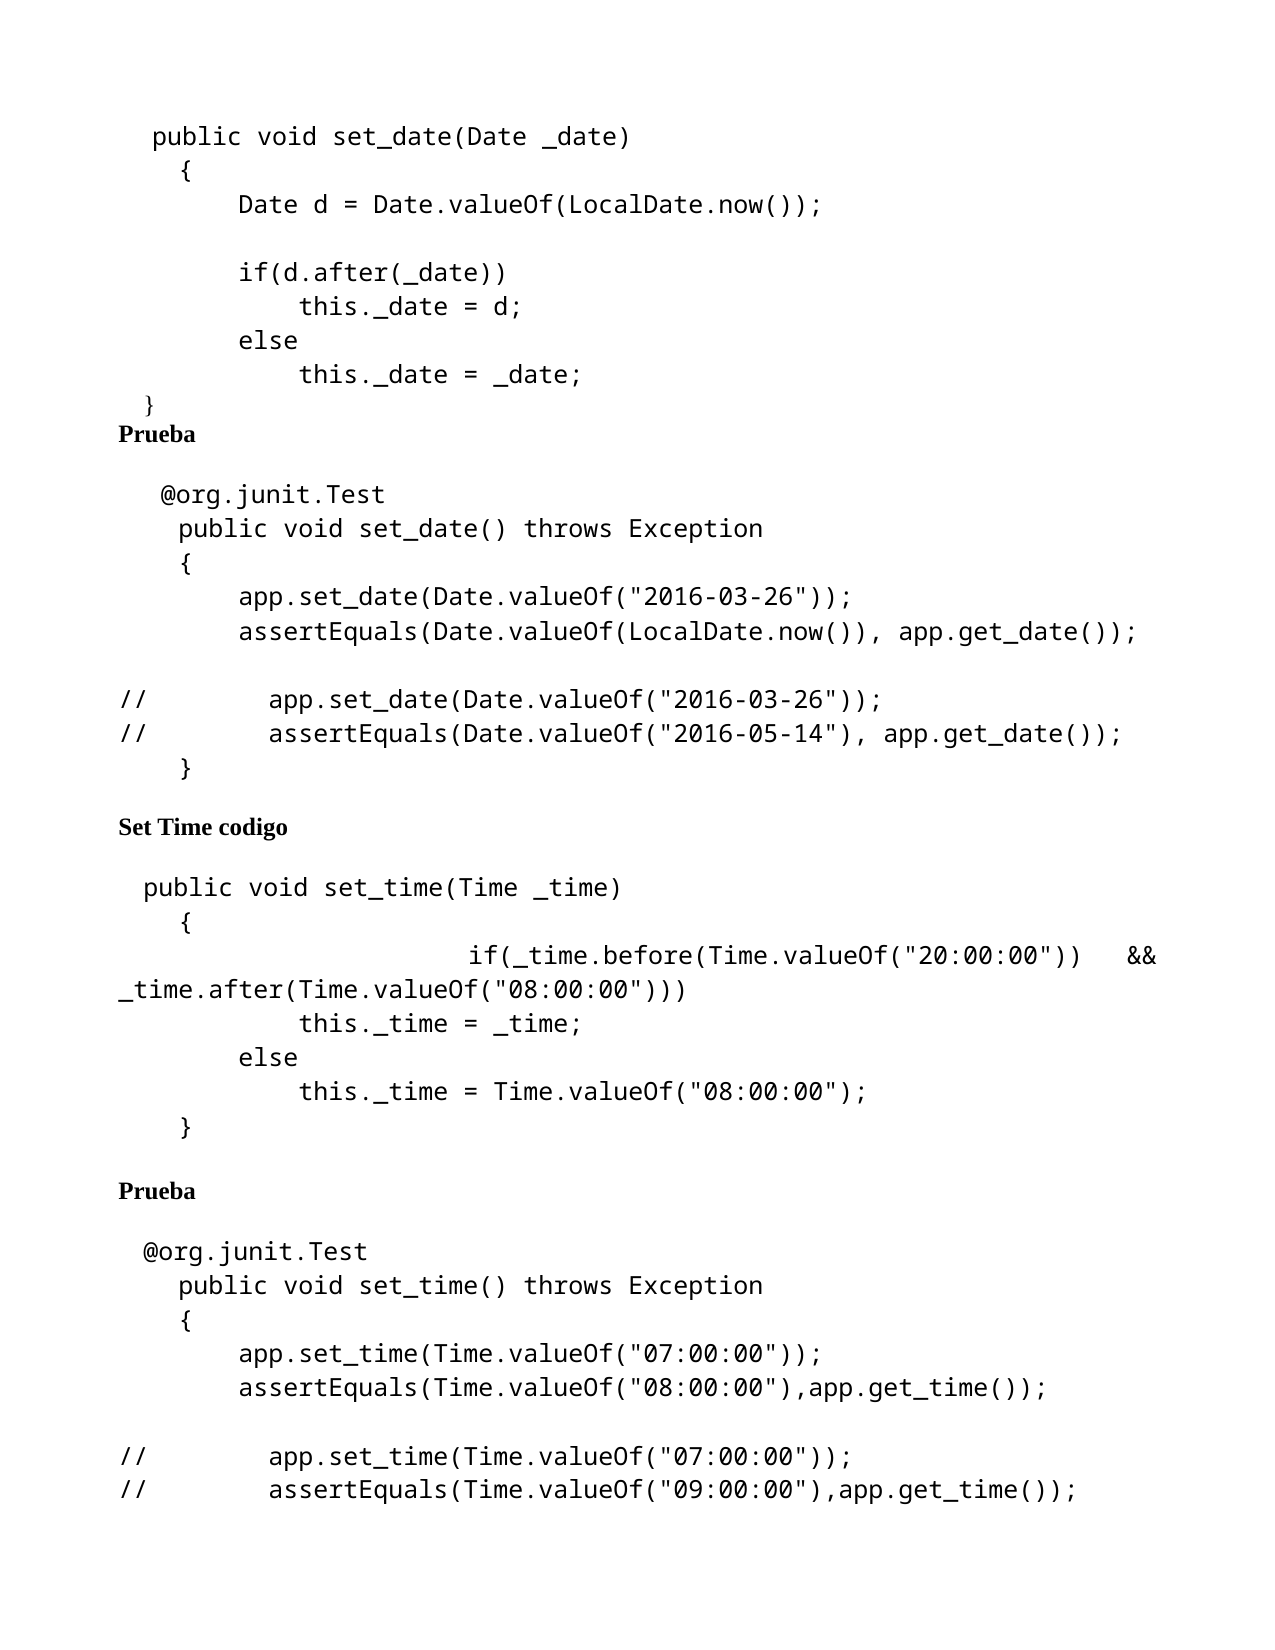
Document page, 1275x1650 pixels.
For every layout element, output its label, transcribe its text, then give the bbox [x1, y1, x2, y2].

text // app.set_time(Time.valueOf("07:00:00")); [118, 1438, 1157, 1472]
text public void set_time() throws Exception [118, 1268, 1157, 1302]
text Prueba [118, 1176, 1157, 1205]
text public void set_date() throws Exception [118, 511, 1157, 545]
text if(_time.before(Time.valueOf("20:00:00")) && _time.after(Time.valueOf("08:00:00"))) [118, 938, 1157, 1006]
text { [118, 545, 1157, 579]
text Set Time codigo [118, 812, 1157, 841]
text public void set_time(Time _time) [118, 870, 1157, 904]
text assertEquals(Time.valueOf("08:00:00"),app.get_time()); [118, 1370, 1157, 1404]
text { [118, 152, 1157, 186]
text } [118, 391, 1157, 419]
text else [118, 322, 1157, 357]
text } [118, 1108, 1157, 1142]
text // assertEquals(Time.valueOf("09:00:00"),app.get_time()); [118, 1472, 1157, 1506]
text @org.junit.Test [118, 1234, 1157, 1268]
text Prueba [118, 419, 1157, 448]
text if(d.after(_date)) [118, 254, 1157, 288]
text this._date = d; [118, 288, 1157, 322]
text // app.set_date(Date.valueOf("2016-03-26")); [118, 681, 1157, 715]
text { [118, 904, 1157, 938]
text @org.junit.Test [118, 477, 1157, 511]
text public void set_date(Date _date) [118, 118, 1157, 152]
text Date d = Date.valueOf(LocalDate.now()); [118, 186, 1157, 220]
text { [118, 1302, 1157, 1336]
text this._date = _date; [118, 357, 1157, 391]
text else [118, 1040, 1157, 1074]
text this._time = Time.valueOf("08:00:00"); [118, 1074, 1157, 1108]
text app.set_date(Date.valueOf("2016-03-26")); [118, 579, 1157, 613]
text this._time = _time; [118, 1006, 1157, 1040]
text app.set_time(Time.valueOf("07:00:00")); [118, 1336, 1157, 1370]
text } [118, 749, 1157, 783]
text // assertEquals(Date.valueOf("2016-05-14"), app.get_date()); [118, 715, 1157, 749]
text assertEquals(Date.valueOf(LocalDate.now()), app.get_date()); [118, 613, 1157, 647]
